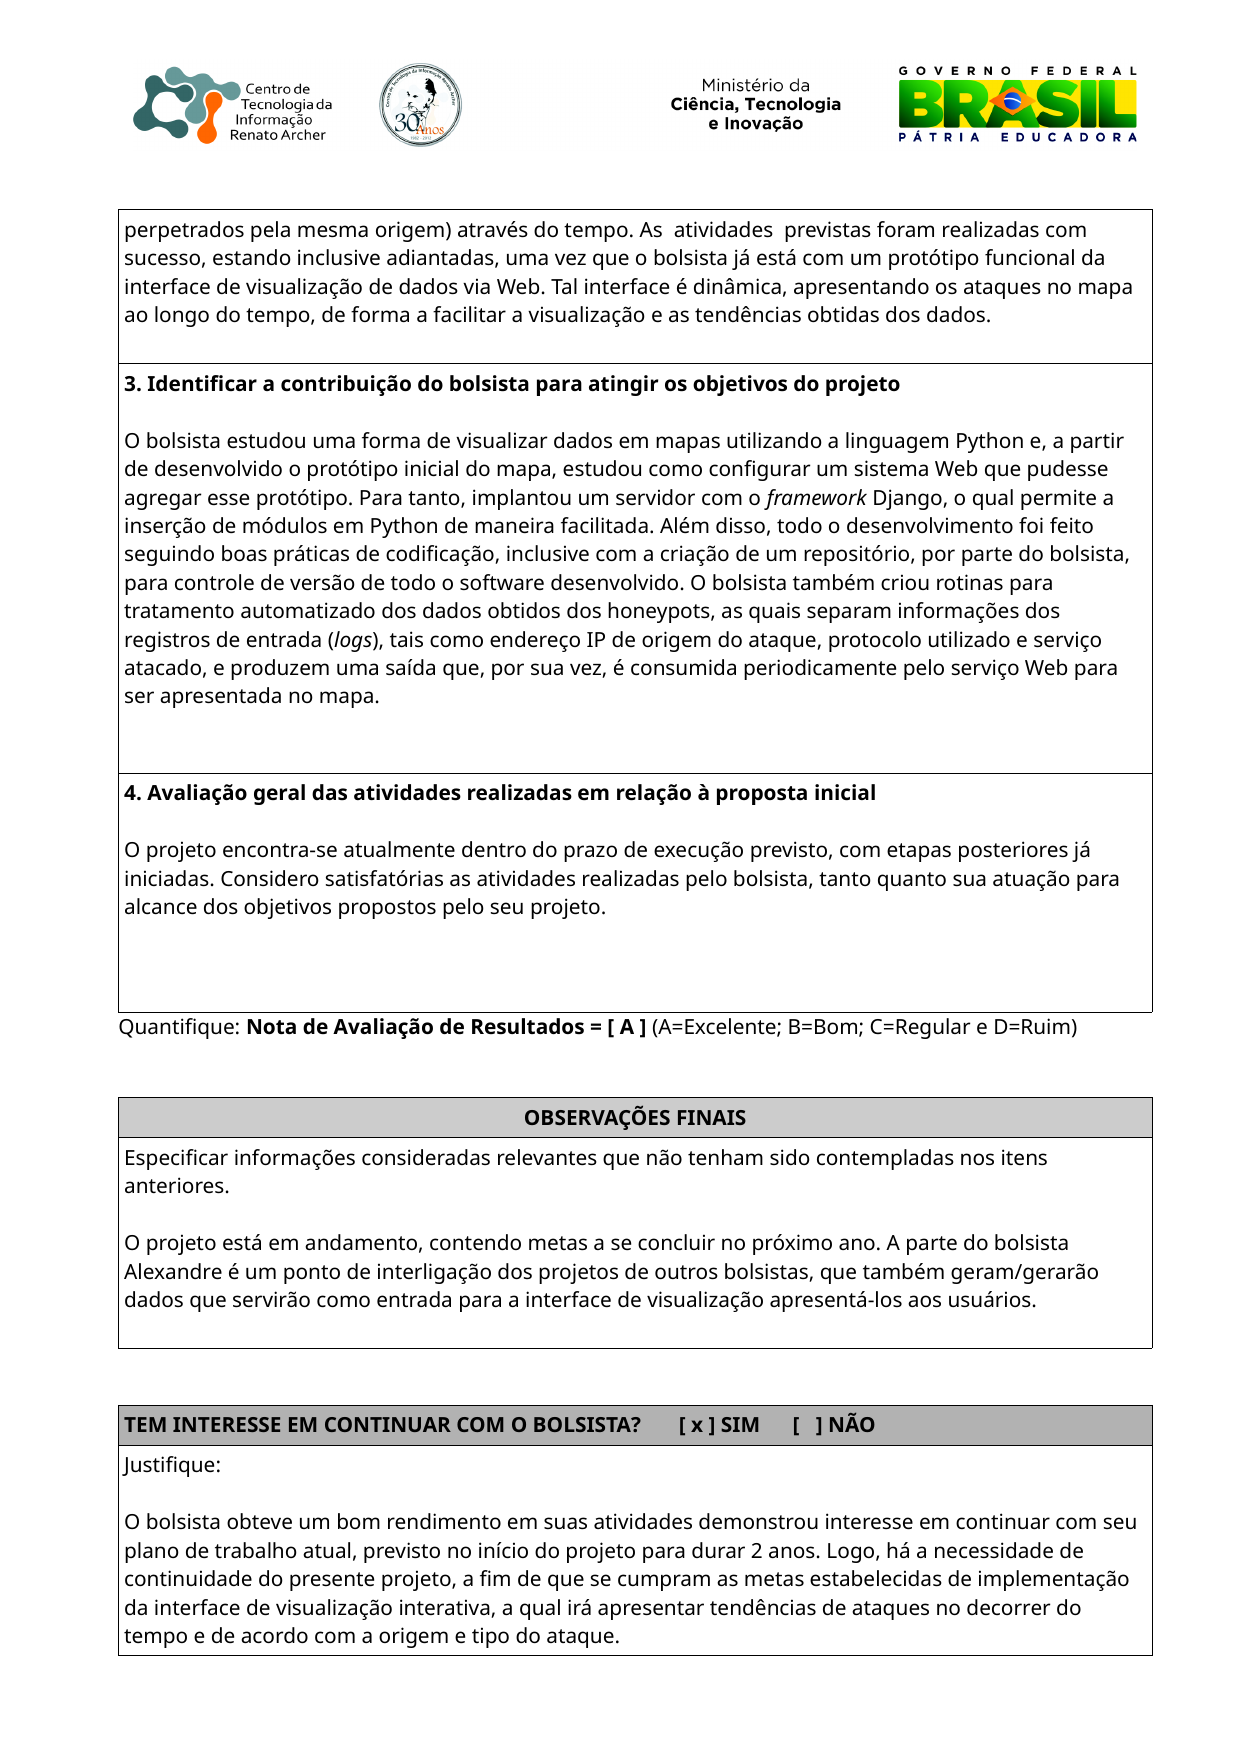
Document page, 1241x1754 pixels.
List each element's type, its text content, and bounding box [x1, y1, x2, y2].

table_cell Justifique: O bolsista obteve um bom rendimento em suas atividades demonstrou interesse em continuar com seu plano de trabalho atual, previsto no início do projeto para durar 2 anos. Logo, há a necessidade de continuidade do presente projeto, a fim de que se cumpram as metas estabelecidas de implementação da interface de visualização interativa, a qual irá apresentar tendências de ataques no decorrer do tempo e de acordo com a origem e tipo do ataque. [119, 1446, 1152, 1655]
table_header OBSERVAÇÕES FINAIS [119, 1098, 1152, 1137]
table_cell perpetrados pela mesma origem) através do tempo. As atividades previstas foram realizadas com sucesso, estando inclusive adiantadas, uma vez que o bolsista já está com um protótipo funcional da interface de visualização de dados via Web. Tal interface é dinâmica, apresentando os ataques no mapa ao longo do tempo, de forma a facilitar a visualização e as tendências obtidas dos dados. [119, 210, 1152, 363]
table_cell Especificar informações consideradas relevantes que não tenham sido contempladas nos itens anteriores. O projeto está em andamento, contendo metas a se concluir no próximo ano. A parte do bolsista Alexandre é um ponto de interligação dos projetos de outros bolsistas, que também geram/gerarão dados que servirão como entrada para a interface de visualização apresentá-los aos usuários. [119, 1138, 1152, 1348]
text Quantifique: Nota de Avaliação de Resultados = [ A ] (A=Excelente; B=Bom; C=Regular e D=Ruim) [118, 1013, 1152, 1040]
table_header TEM INTERESSE EM CONTINUAR COM O BOLSISTA? [ x ] SIM [ ] NÃO [119, 1406, 1152, 1445]
picture [133, 59, 1137, 151]
table_cell 3. Identificar a contribuição do bolsista para atingir os objetivos do projeto O bolsista estudou uma forma de visualizar dados em mapas utilizando a linguagem Python e, a partir de desenvolvido o protótipo inicial do mapa, estudou como configurar um sistema Web que pudesse agregar esse protótipo. Para tanto, implantou um servidor com o framework Django, o qual permite a inserção de módulos em Python de maneira facilitada. Além disso, todo o desenvolvimento foi feito seguindo boas práticas de codificação, inclusive com a criação de um repositório, por parte do bolsista, para controle de versão de todo o software desenvolvido. O bolsista também criou rotinas para tratamento automatizado dos dados obtidos dos honeypots, as quais separam informações dos registros de entrada (logs), tais como endereço IP de origem do ataque, protocolo utilizado e serviço atacado, e produzem uma saída que, por sua vez, é consumida periodicamente pelo serviço Web para ser apresentada no mapa. [119, 364, 1152, 773]
table_cell 4. Avaliação geral das atividades realizadas em relação à proposta inicial O projeto encontra-se atualmente dentro do prazo de execução previsto, com etapas posteriores já iniciadas. Considero satisfatórias as atividades realizadas pelo bolsista, tanto quanto sua atuação para alcance dos objetivos propostos pelo seu projeto. [119, 774, 1152, 1012]
